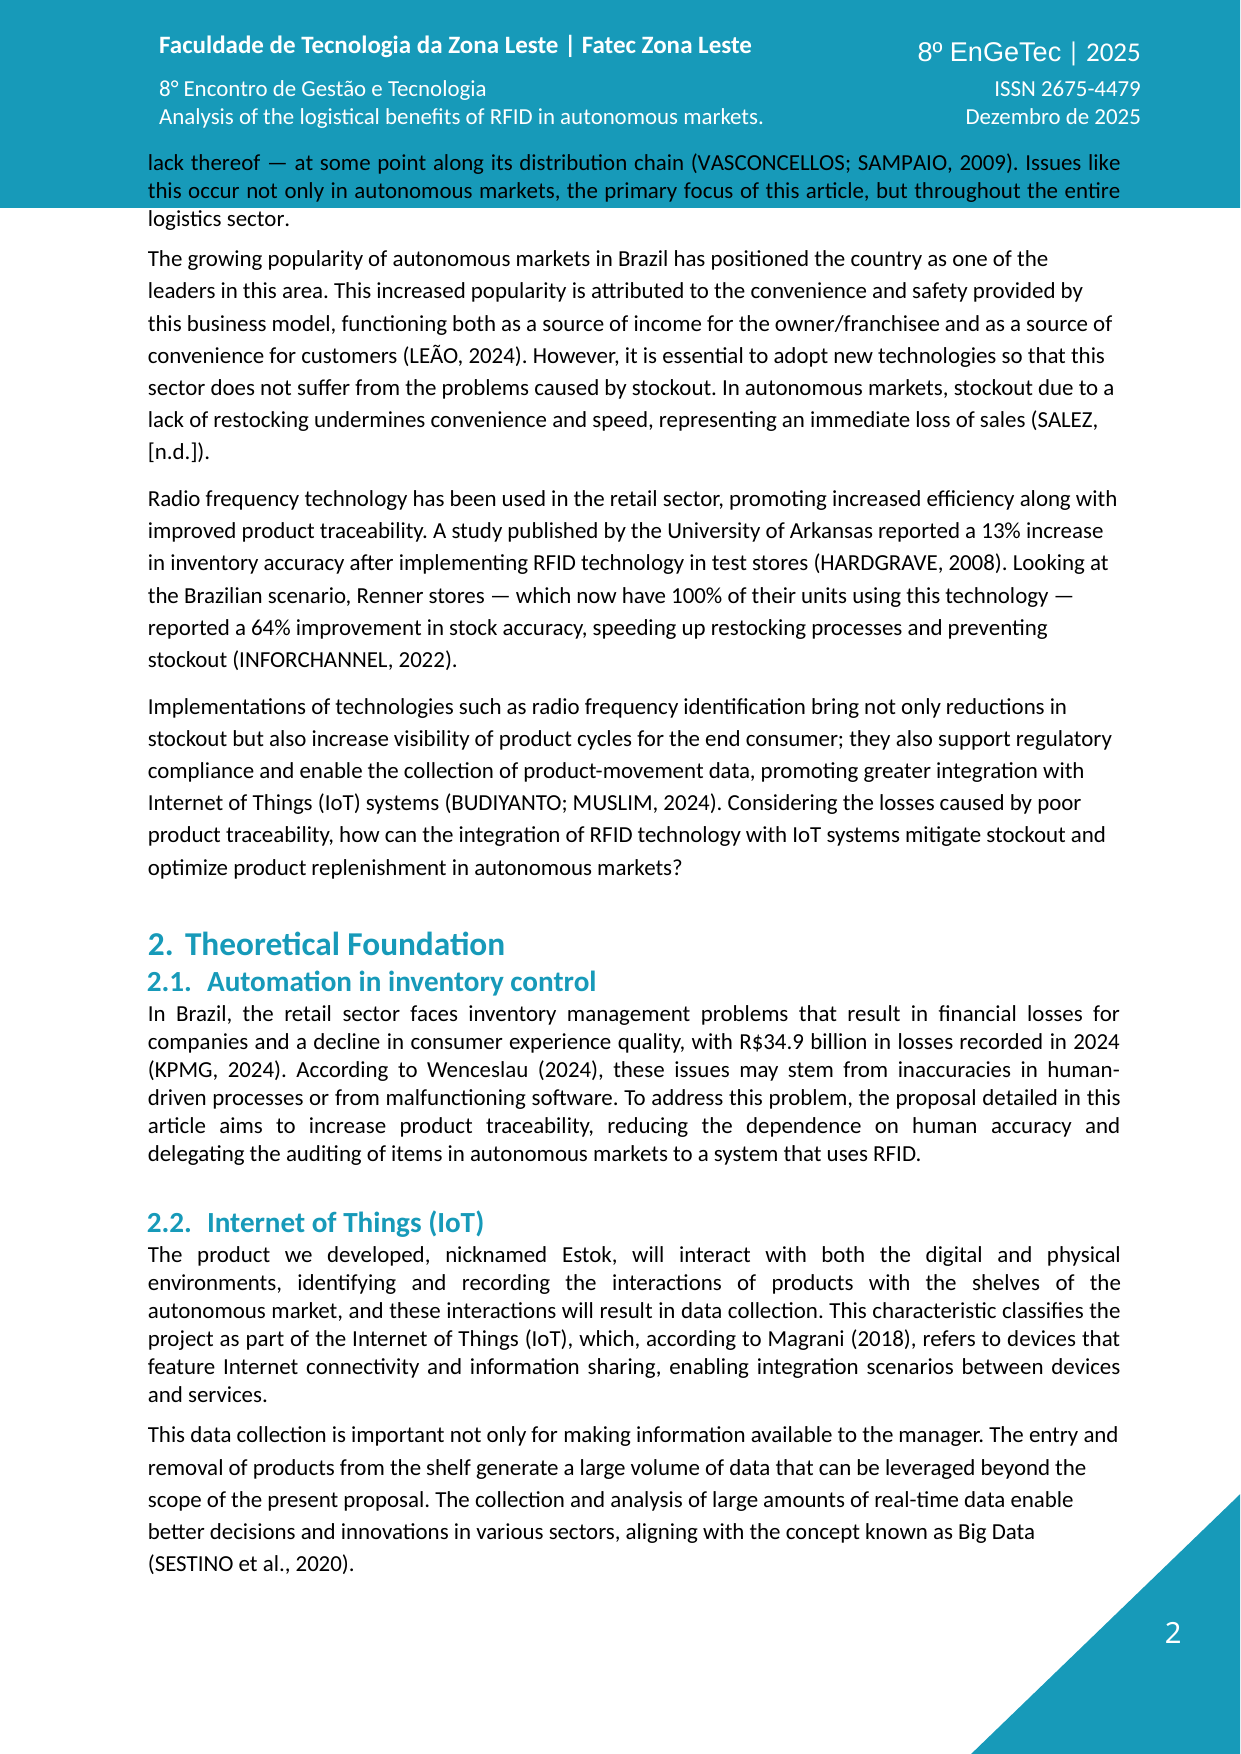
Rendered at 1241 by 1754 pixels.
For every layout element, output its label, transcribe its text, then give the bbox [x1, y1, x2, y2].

text In Brazil, the retail sector faces inventory management problems that result in financial losses for companies and a decline in consumer experience quality, with R$34.9 billion in losses recorded in 2024 (KPMG, 2024). According to Wenceslau (2024), these issues may stem from inaccuracies in human-driven processes or from malfunctioning software. To address this problem, the proposal detailed in this article aims to increase product traceability, reducing the dependence on human accuracy and delegating the auditing of items in autonomous markets to a system that uses RFID. [148, 999, 1122, 1167]
list Automation in inventory control [147, 963, 1122, 999]
text The growing popularity of autonomous markets in Brazil has positioned the country as one of the leaders in this area. This increased popularity is attributed to the convenience and safety provided by this business model, functioning both as a source of income for the owner/franchisee and as a source of convenience for customers (LEÃO, 2024). However, it is essential to adopt new technologies so that this sector does not suffer from the problems caused by stockout. In autonomous markets, stockout due to a lack of restocking undermines convenience and speed, representing an immediate loss of sales (SALEZ, [n.d.]). [148, 244, 1122, 465]
text Implementations of technologies such as radio frequency identification bring not only reductions in stockout but also increase visibility of product cycles for the end consumer; they also support regulatory compliance and enable the collection of product-movement data, promoting greater integration with Internet of Things (IoT) systems (BUDIYANTO; MUSLIM, 2024). Considering the losses caused by poor product traceability, how can the integration of RFID technology with IoT systems mitigate stockout and optimize product replenishment in autonomous markets? [148, 692, 1122, 881]
text lack thereof — at some point along its distribution chain (VASCONCELLOS; SAMPAIO, 2009). Issues like this occur not only in autonomous markets, the primary focus of this article, but throughout the entire logistics sector. [148, 148, 1122, 232]
text This data collection is important not only for making information available to the manager. The entry and removal of products from the shelf generate a large volume of data that can be leveraged beyond the scope of the present proposal. The collection and analysis of large amounts of real-time data enable better decisions and innovations in various sectors, aligning with the concept known as Big Data (SESTINO et al., 2020). [148, 1421, 1122, 1577]
list Internet of Things (IoT) [147, 1204, 1122, 1240]
text The product we developed, nicknamed Estok, will interact with both the digital and physical environments, identifying and recording the interactions of products with the shelves of the autonomous market, and these interactions will result in data collection. This characteristic classifies the project as part of the Internet of Things (IoT), which, according to Magrani (2018), refers to devices that feature Internet connectivity and information sharing, enabling integration scenarios between devices and services. [148, 1240, 1122, 1408]
text Radio frequency technology has been used in the retail sector, promoting increased efficiency along with improved product traceability. A study published by the University of Arkansas reported a 13% increase in inventory accuracy after implementing RFID technology in test stores (HARDGRAVE, 2008). Looking at the Brazilian scenario, Renner stores — which now have 100% of their units using this technology — reported a 64% improvement in stock accuracy, speeding up restocking processes and preventing stockout (INFORCHANNEL, 2022). [148, 484, 1122, 673]
list Theoretical Foundation [148, 922, 1122, 963]
